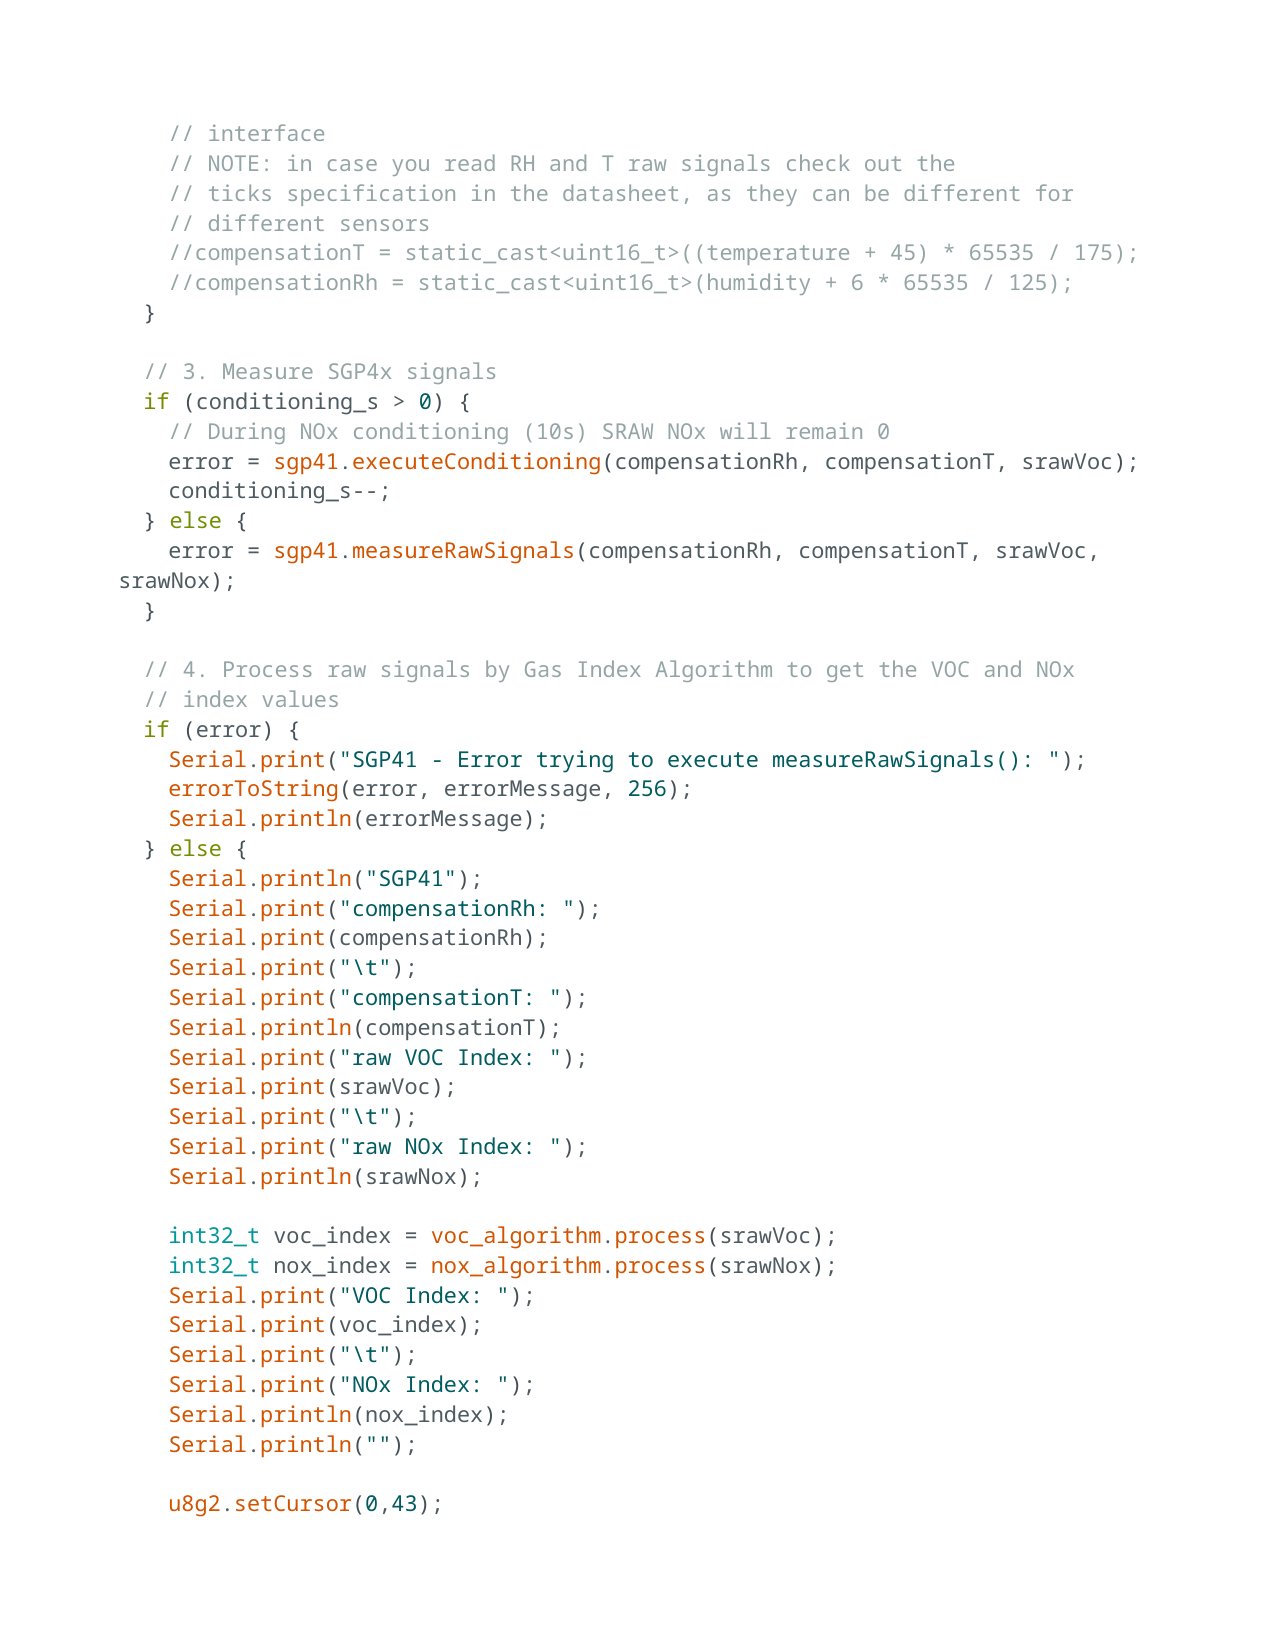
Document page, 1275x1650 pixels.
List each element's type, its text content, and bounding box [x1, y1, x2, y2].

text Serial.print("VOC Index: "); [118, 1280, 1157, 1309]
text if (error) { [118, 714, 1157, 743]
text if (conditioning_s > 0) { [118, 386, 1157, 416]
text //compensationT = static_cast<uint16_t>((temperature + 45) * 65535 / 175); [118, 237, 1157, 267]
text // interface [118, 118, 1157, 148]
text } else { [118, 833, 1157, 863]
text Serial.print("compensationT: "); [118, 982, 1157, 1012]
text Serial.print("\t"); [118, 952, 1157, 982]
text Serial.println(srawNox); [118, 1161, 1157, 1190]
text // different sensors [118, 207, 1157, 237]
text // index values [118, 684, 1157, 714]
text Serial.print("NOx Index: "); [118, 1369, 1157, 1399]
text conditioning_s--; [118, 476, 1157, 505]
text Serial.println(compensationT); [118, 1012, 1157, 1041]
text // ticks specification in the datasheet, as they can be different for [118, 178, 1157, 207]
text Serial.print("\t"); [118, 1101, 1157, 1131]
text Serial.print(voc_index); [118, 1309, 1157, 1339]
text Serial.println(errorMessage); [118, 803, 1157, 833]
text // 3. Measure SGP4x signals [118, 356, 1157, 386]
text errorToString(error, errorMessage, 256); [118, 773, 1157, 803]
text Serial.println("SGP41"); [118, 863, 1157, 892]
text int32_t nox_index = nox_algorithm.process(srawNox); [118, 1250, 1157, 1280]
text Serial.print(srawVoc); [118, 1071, 1157, 1101]
text // During NOx conditioning (10s) SRAW NOx will remain 0 [118, 416, 1157, 446]
text Serial.print("raw NOx Index: "); [118, 1131, 1157, 1161]
text Serial.print("compensationRh: "); [118, 892, 1157, 922]
text Serial.print(compensationRh); [118, 922, 1157, 952]
text } [118, 595, 1157, 624]
text Serial.print("SGP41 - Error trying to execute measureRawSignals(): "); [118, 743, 1157, 773]
text error = sgp41.executeConditioning(compensationRh, compensationT, srawVoc); [118, 446, 1157, 476]
text // NOTE: in case you read RH and T raw signals check out the [118, 148, 1157, 178]
text // 4. Process raw signals by Gas Index Algorithm to get the VOC and NOx [118, 654, 1157, 684]
text Serial.print("raw VOC Index: "); [118, 1041, 1157, 1071]
text } else { [118, 505, 1157, 535]
text int32_t voc_index = voc_algorithm.process(srawVoc); [118, 1220, 1157, 1250]
text //compensationRh = static_cast<uint16_t>(humidity + 6 * 65535 / 125); [118, 267, 1157, 297]
text error = sgp41.measureRawSignals(compensationRh, compensationT, srawVoc, srawNox); [118, 535, 1157, 595]
text } [118, 297, 1157, 327]
text Serial.println(nox_index); [118, 1399, 1157, 1429]
text Serial.println(""); [118, 1429, 1157, 1458]
text u8g2.setCursor(0,43); [118, 1488, 1157, 1518]
text Serial.print("\t"); [118, 1339, 1157, 1369]
